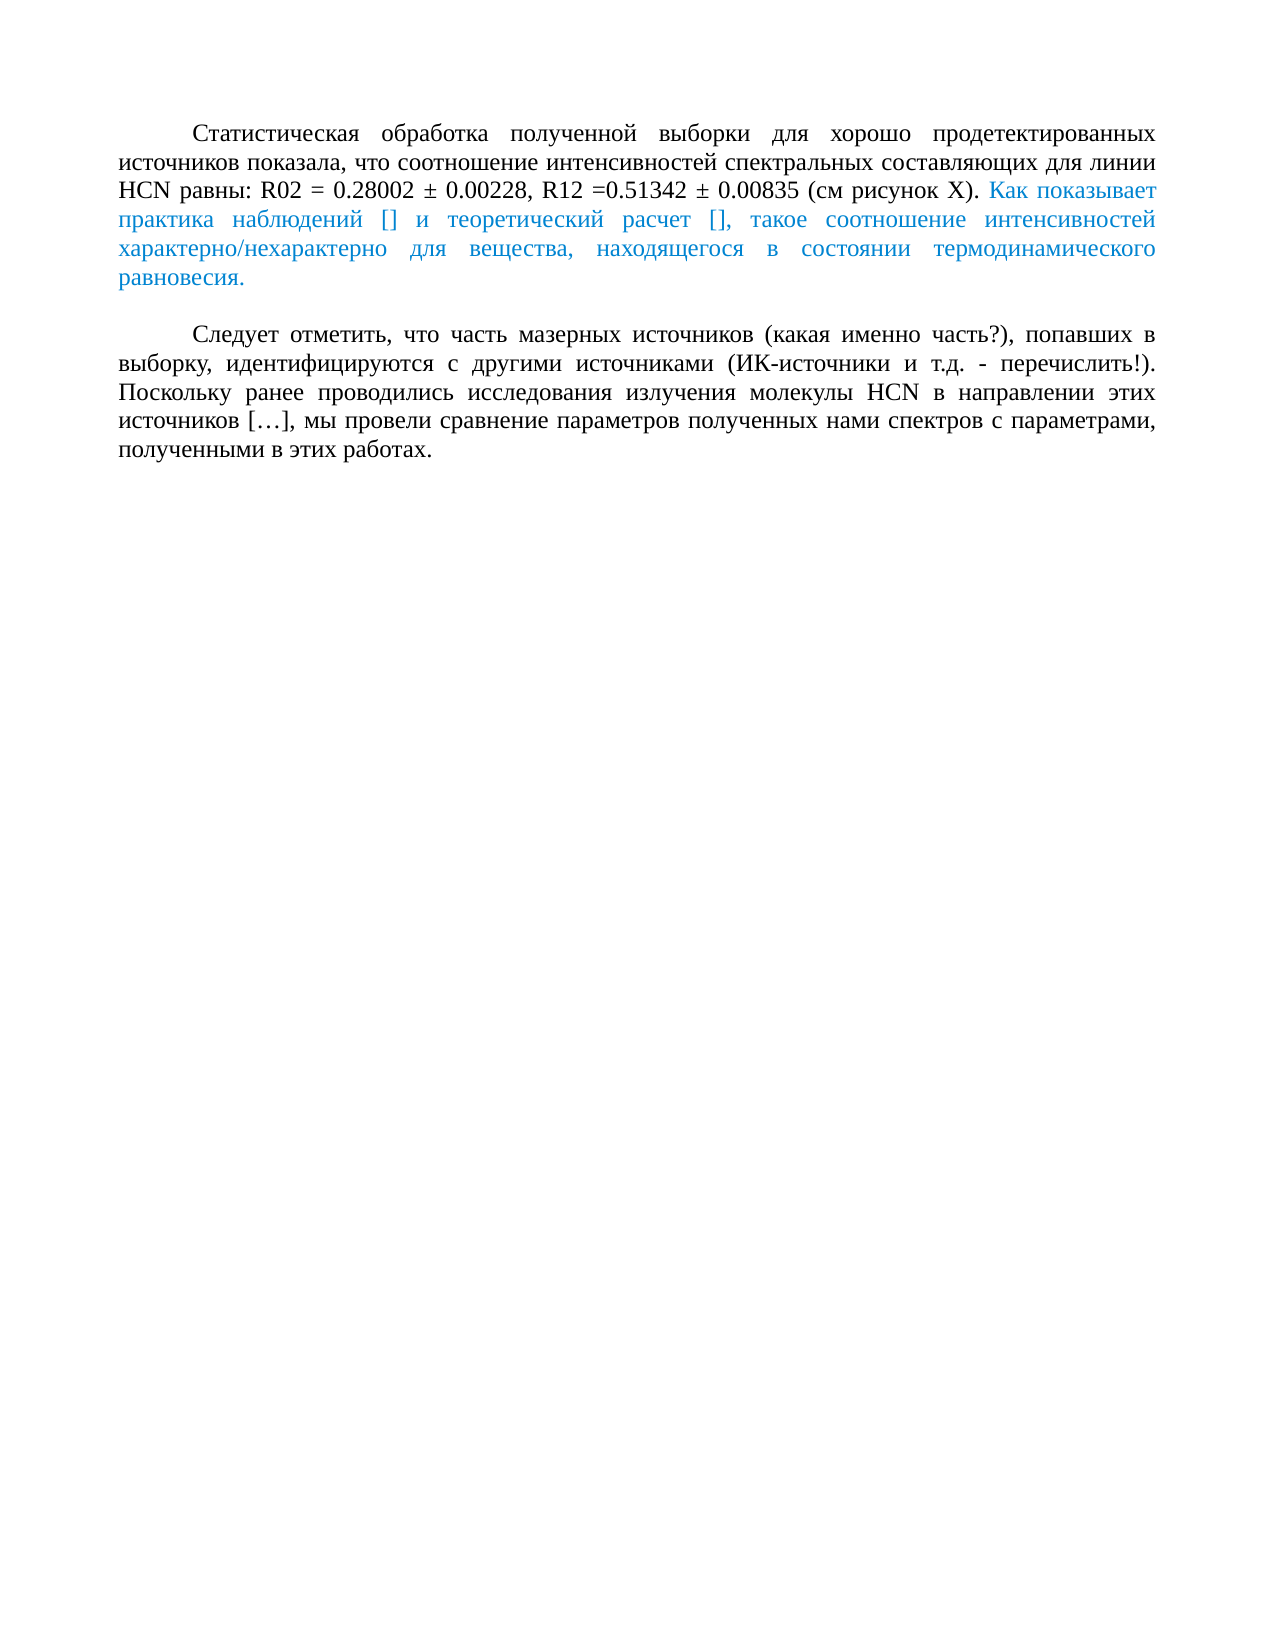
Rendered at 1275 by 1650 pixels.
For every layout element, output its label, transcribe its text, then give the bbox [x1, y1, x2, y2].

text Статистическая обработка полученной выборки для хорошо продетектированных источников показала, что соотношение интенсивностей спектральных составляющих для линии HCN равны: R02 = 0.28002 ± 0.00228, R12 =0.51342 ± 0.00835 (см рисунок Х). Как показывает практика наблюдений [] и теоретический расчет [], такое соотношение интенсивностей характерно/нехарактерно для вещества, находящегося в состоянии термодинамического равновесия. [118, 118, 1157, 291]
text Следует отметить, что часть мазерных источников (какая именно часть?), попавших в выборку, идентифицируются с другими источниками (ИК-источники и т.д. - перечислить!). Поскольку ранее проводились исследования излучения молекулы HCN в направлении этих источников […], мы провели сравнение параметров полученных нами спектров с параметрами, полученными в этих работах. [118, 319, 1157, 463]
